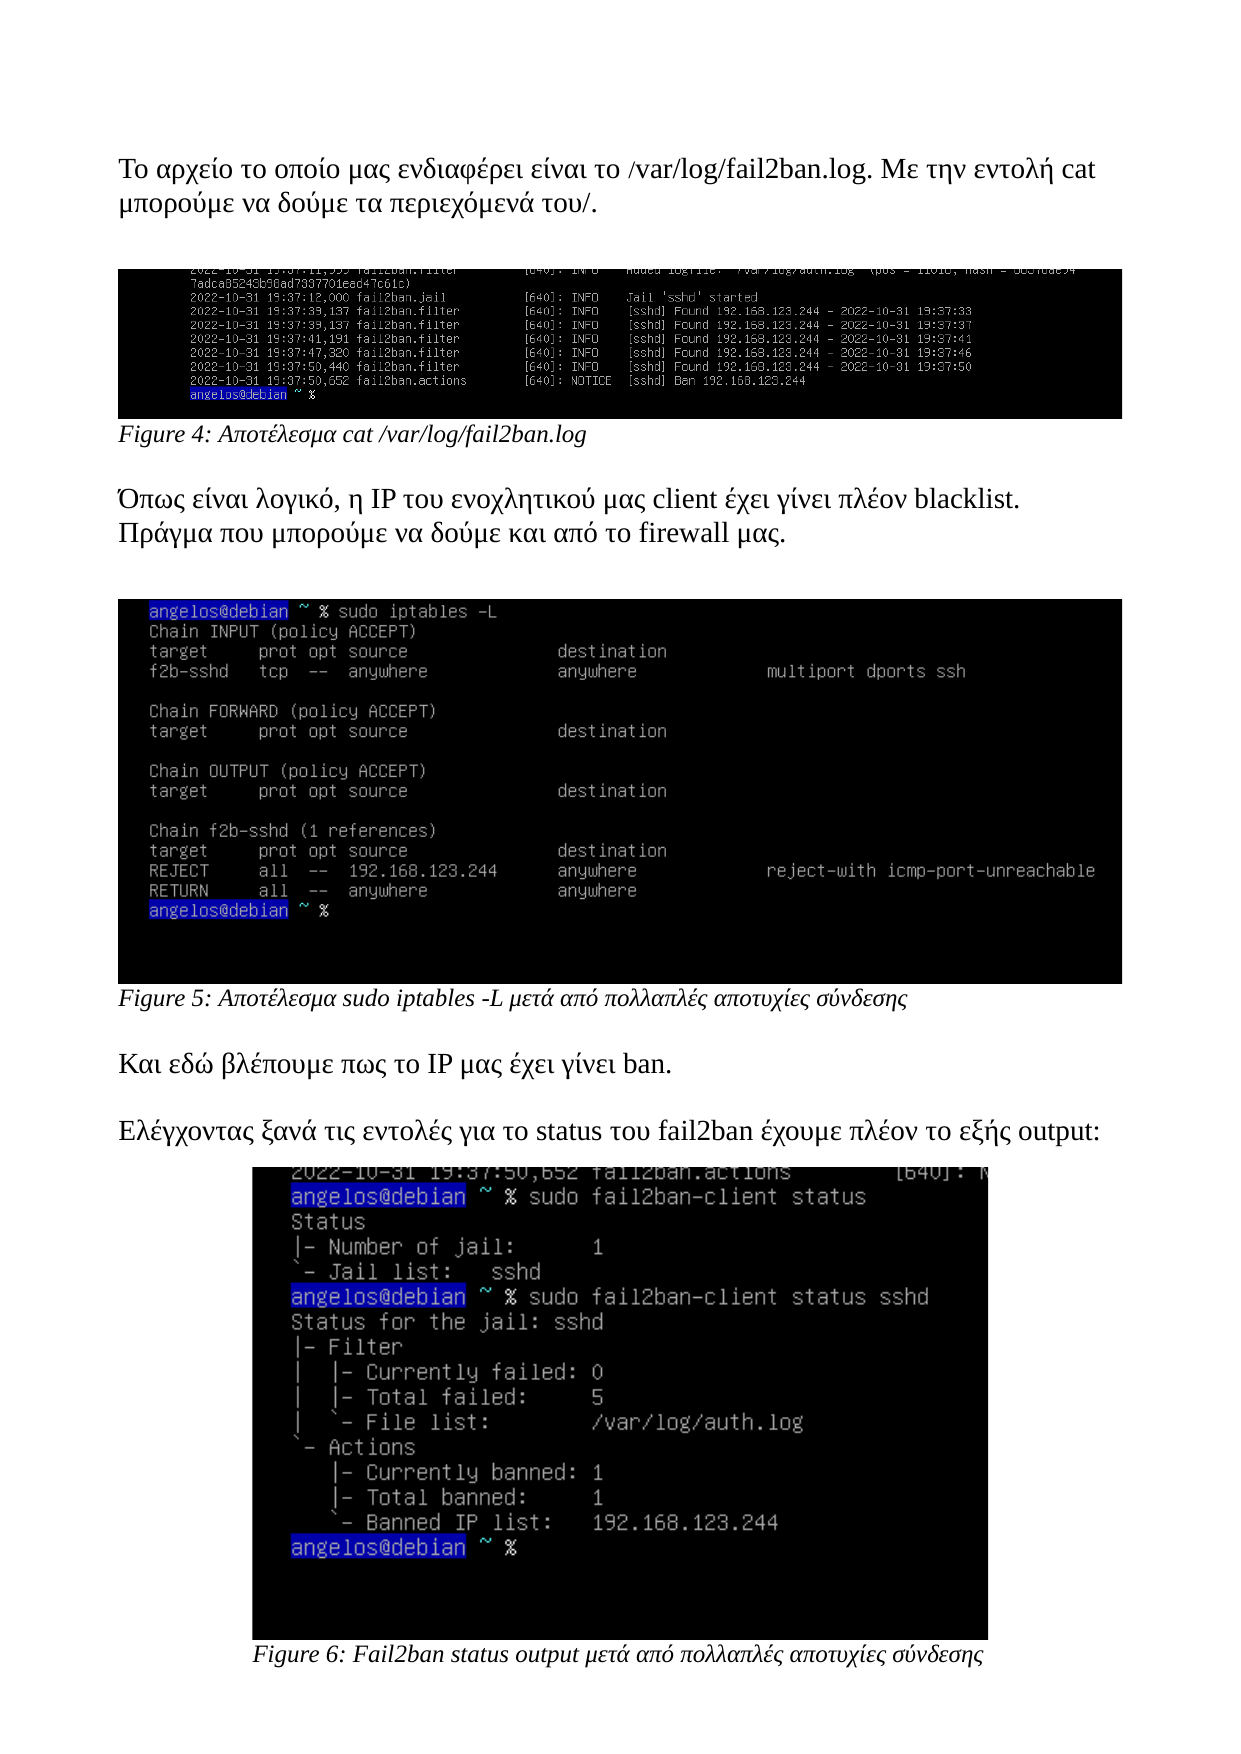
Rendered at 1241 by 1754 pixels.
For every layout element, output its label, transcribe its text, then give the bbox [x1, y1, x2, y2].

text Figure 4: Αποτέλεσμα cat /var/log/fail2ban.log [118, 419, 1122, 448]
text Το αρχείο το οποίο μας ενδιαφέρει είναι το /var/log/fail2ban.log. Με την εντολή cat μπορούμε να δούμε τα περιεχόμενά του/. [118, 152, 1122, 219]
text Figure 5: Αποτέλεσμα sudo iptables -L μετά από πολλαπλές αποτυχίες σύνδεσης [118, 984, 1122, 1012]
text Ελέγχοντας ξανά τις εντολές για το status του fail2ban έχουμε πλέον το εξής output: [118, 1113, 1122, 1146]
picture [252, 1167, 989, 1640]
text Όπως είναι λογικό, η IP του ενοχλητικού μας client έχει γίνει πλέον blacklist. Πράγμα που μπορούμε να δούμε και από το firewall μας. [118, 481, 1122, 548]
picture [118, 269, 1123, 419]
text Figure 6: Fail2ban status output μετά από πολλαπλές αποτυχίες σύνδεσης [252, 1640, 988, 1668]
text Και εδώ βλέπουμε πως το IP μας έχει γίνει ban. [118, 1046, 1122, 1079]
picture [118, 599, 1123, 984]
